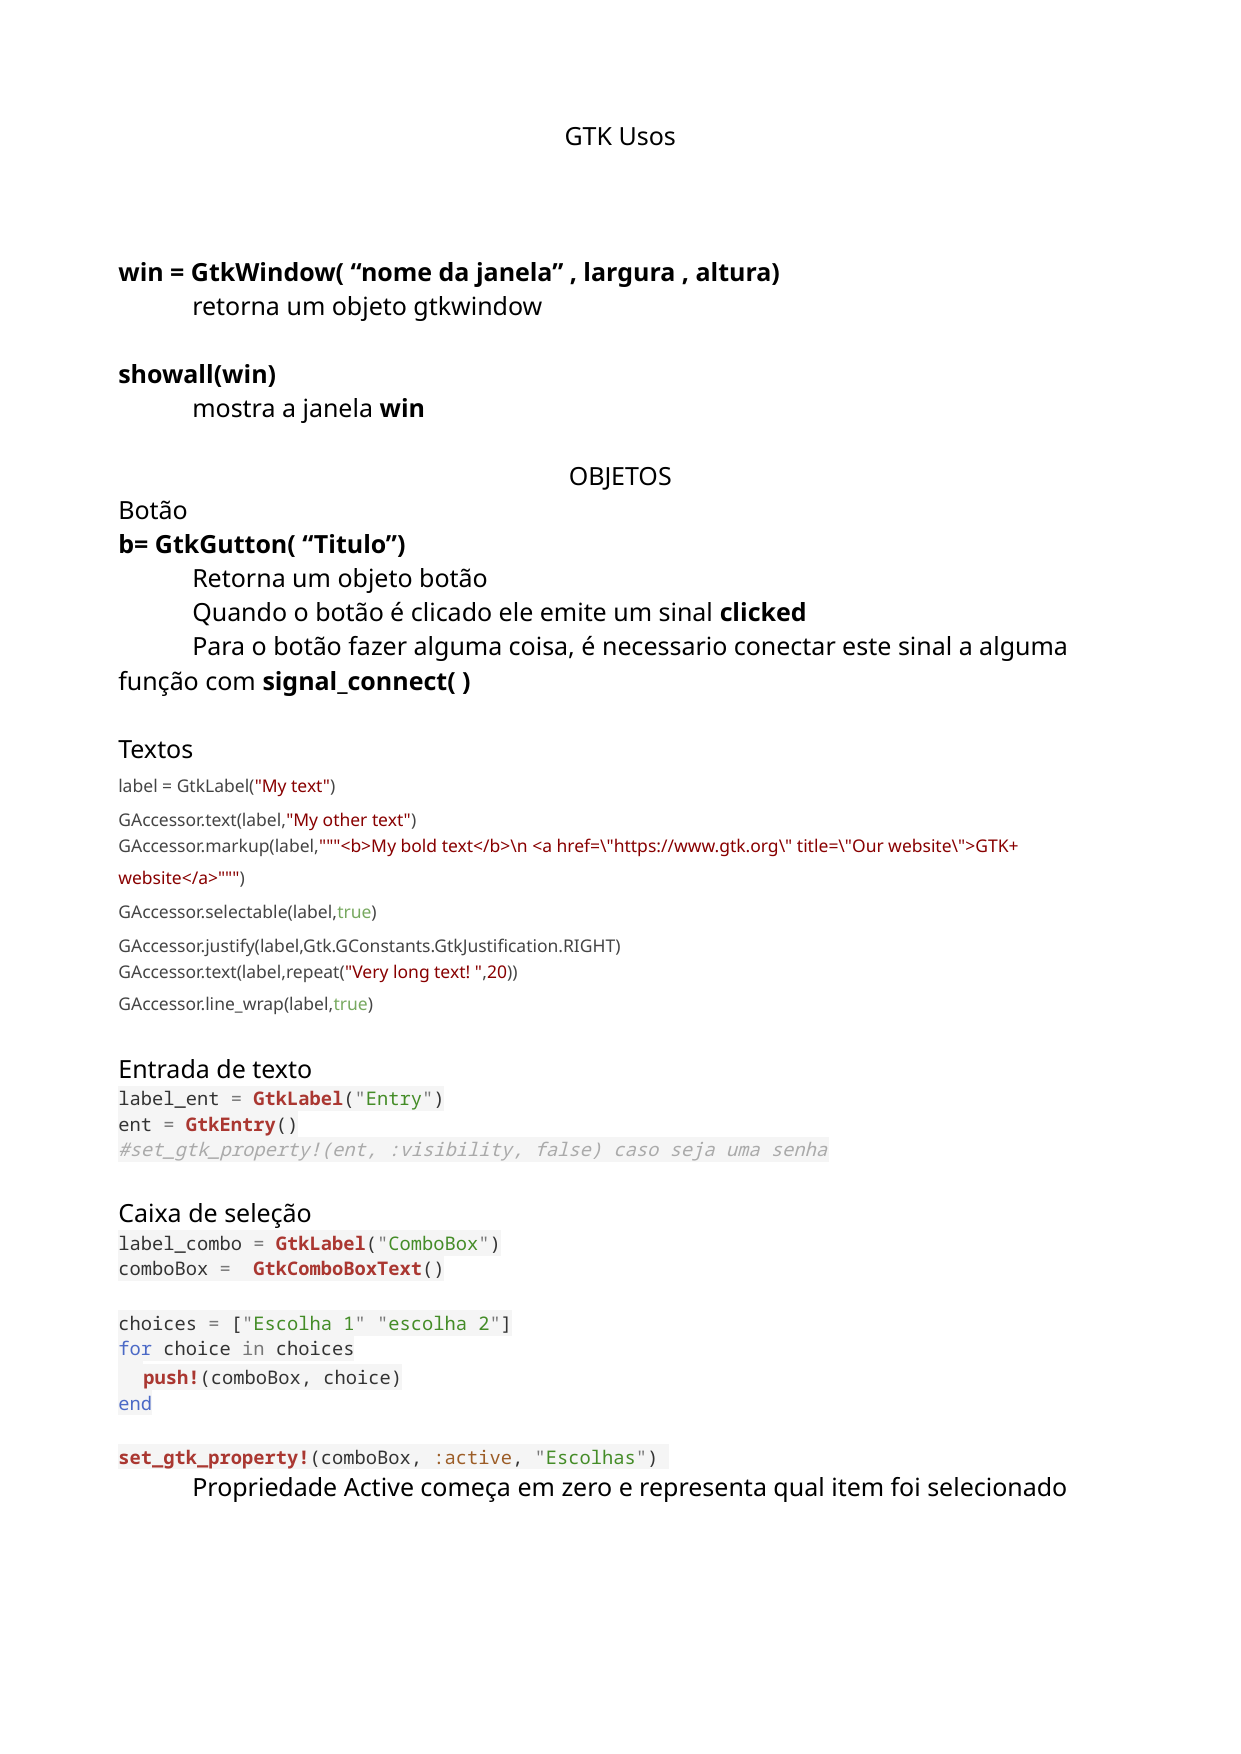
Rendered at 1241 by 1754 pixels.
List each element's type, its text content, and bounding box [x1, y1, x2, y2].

text mostra a janela win [118, 391, 1122, 425]
text label_ent = GtkLabel("Entry") [118, 1086, 1122, 1111]
text Entrada de texto [118, 1051, 1122, 1086]
text GAccessor.selectable(label,true) [118, 891, 1122, 925]
text comboBox = GtkComboBoxText() [118, 1256, 1122, 1281]
text push!(comboBox, choice) [118, 1361, 1122, 1390]
text win = GtkWindow( “nome da janela” , largura , altura) [118, 254, 1122, 288]
text #set_gtk_property!(ent, :visibility, false) caso seja uma senha [118, 1137, 1122, 1162]
text set_gtk_property!(comboBox, :active, "Escolhas") [118, 1444, 1122, 1469]
text retorna um objeto gtkwindow [118, 288, 1122, 322]
text Botão [118, 493, 1122, 527]
text OBJETOS [118, 459, 1122, 493]
text b= GtkGutton( “Titulo”) [118, 527, 1122, 561]
text Textos [118, 731, 1122, 765]
text for choice in choices [118, 1336, 1122, 1361]
text end [118, 1390, 1122, 1415]
text GAccessor.justify(label,Gtk.GConstants.GtkJustification.RIGHT) [118, 925, 1122, 959]
text GAccessor.line_wrap(label,true) [118, 983, 1122, 1017]
text GAccessor.text(label,"My other text") [118, 799, 1122, 833]
text Para o botão fazer alguma coisa, é necessario conectar este sinal a alguma função com signal_connect( ) [118, 629, 1122, 697]
text GAccessor.text(label,repeat("Very long text! ",20)) [118, 959, 1122, 983]
text GAccessor.markup(label,"""<b>My bold text</b>\n <a href=\"https://www.gtk.org\" title=\"Our website\">GTK+ website</a>""") [118, 833, 1122, 891]
text GTK Usos [118, 118, 1122, 152]
text showall(win) [118, 357, 1122, 391]
text choices = ["Escolha 1" "escolha 2"] [118, 1310, 1122, 1336]
text label = GtkLabel("My text") [118, 765, 1122, 799]
text label_combo = GtkLabel("ComboBox") [118, 1230, 1122, 1256]
text Quando o botão é clicado ele emite um sinal clicked [118, 595, 1122, 629]
text Caixa de seleção [118, 1196, 1122, 1230]
text Propriedade Active começa em zero e representa qual item foi selecionado [118, 1469, 1122, 1504]
text ent = GtkEntry() [118, 1111, 1122, 1137]
text Retorna um objeto botão [118, 561, 1122, 595]
